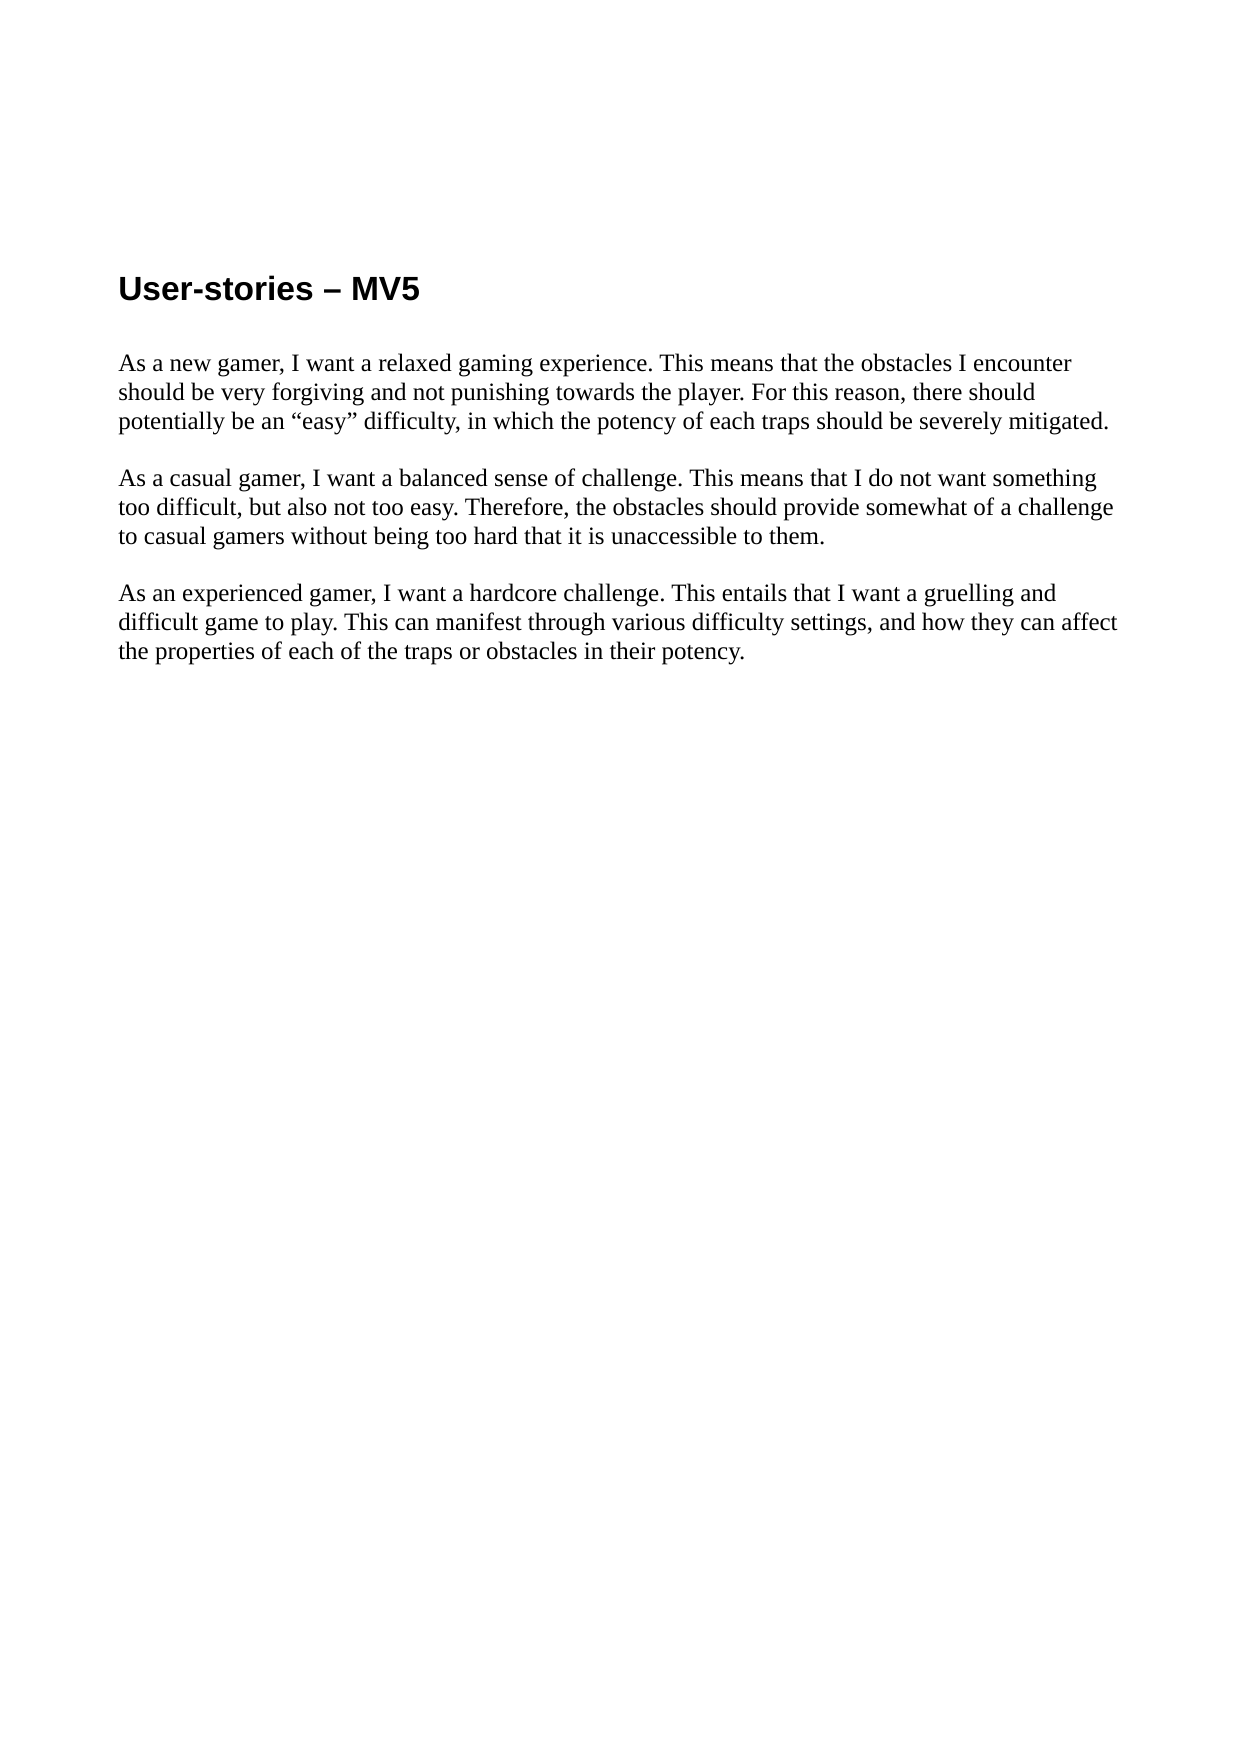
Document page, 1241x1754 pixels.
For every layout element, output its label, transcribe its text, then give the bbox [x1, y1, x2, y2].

text As a casual gamer, I want a balanced sense of challenge. This means that I do not want something too difficult, but also not too easy. Therefore, the obstacles should provide somewhat of a challenge to casual gamers without being too hard that it is unaccessible to them. [118, 463, 1122, 549]
subtitle User-stories – MV5 [118, 268, 1122, 307]
text As an experienced gamer, I want a hardcore challenge. This entails that I want a gruelling and difficult game to play. This can manifest through various difficulty settings, and how they can affect the properties of each of the traps or obstacles in their potency. [118, 578, 1122, 664]
text As a new gamer, I want a relaxed gaming experience. This means that the obstacles I encounter should be very forgiving and not punishing towards the player. For this reason, there should potentially be an “easy” difficulty, in which the potency of each traps should be severely mitigated. [118, 348, 1122, 434]
